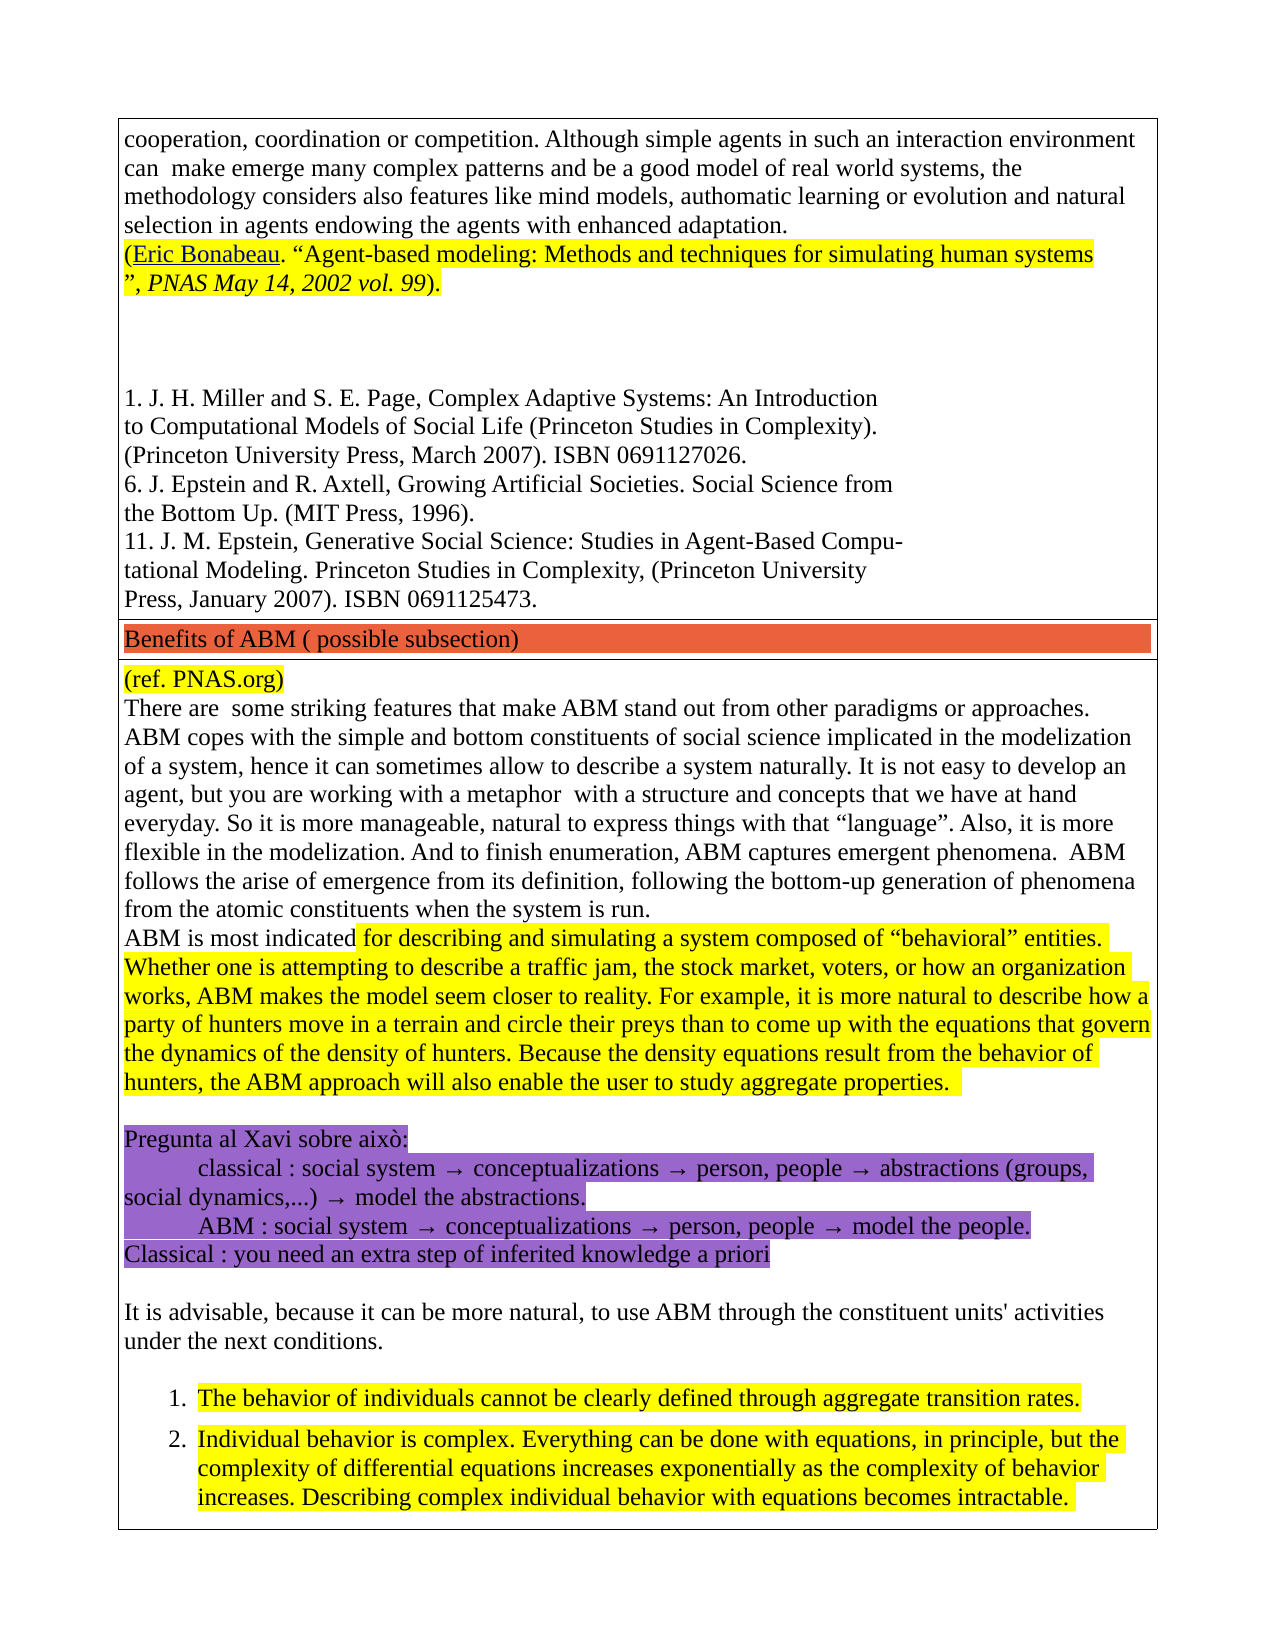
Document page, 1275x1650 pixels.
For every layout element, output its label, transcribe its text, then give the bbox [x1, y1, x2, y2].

table_cell cooperation, coordination or competition. Although simple agents in such an interaction environment can make emerge many complex patterns and be a good model of real world systems, the methodology considers also features like mind models, authomatic learning or evolution and natural selection in agents endowing the agents with enhanced adaptation. (Eric Bonabeau. “Agent-based modeling: Methods and techniques for simulating human systems ”, PNAS May 14, 2002 vol. 99). 1. J. H. Miller and S. E. Page, Complex Adaptive Systems: An Introduction to Computational Models of Social Life (Princeton Studies in Complexity). (Princeton University Press, March 2007). ISBN 0691127026. 6. J. Epstein and R. Axtell, Growing Artificial Societies. Social Science from the Bottom Up. (MIT Press, 1996). 11. J. M. Epstein, Generative Social Science: Studies in Agent-Based Compu- tational Modeling. Princeton Studies in Complexity, (Princeton University Press, January 2007). ISBN 0691125473. [119, 119, 1157, 618]
table_cell Benefits of ABM ( possible subsection) [119, 620, 1157, 659]
table_cell (ref. PNAS.org) There are some striking features that make ABM stand out from other paradigms or approaches. ABM copes with the simple and bottom constituents of social science implicated in the modelization of a system, hence it can sometimes allow to describe a system naturally. It is not easy to develop an agent, but you are working with a metaphor with a structure and concepts that we have at hand everyday. So it is more manageable, natural to express things with that “language”. Also, it is more flexible in the modelization. And to finish enumeration, ABM captures emergent phenomena. ABM follows the arise of emergence from its definition, following the bottom-up generation of phenomena from the atomic constituents when the system is run. ABM is most indicated for describing and simulating a system composed of “behavioral” entities. Whether one is attempting to describe a traffic jam, the stock market, voters, or how an organization works, ABM makes the model seem closer to reality. For example, it is more natural to describe how a party of hunters move in a terrain and circle their preys than to come up with the equations that govern the dynamics of the density of hunters. Because the density equations result from the behavior of hunters, the ABM approach will also enable the user to study aggregate properties. Pregunta al Xavi sobre això: classical : social system → conceptualizations → person, people → abstractions (groups, social dynamics,...) → model the abstractions. ABM : social system → conceptualizations → person, people → model the people. Classical : you need an extra step of inferited knowledge a priori It is advisable, because it can be more natural, to use ABM through the constituent units' activities under the next conditions. The behavior of individuals cannot be clearly defined through aggregate transition rates. Individual behavior is complex. Everything can be done with equations, in principle, but the complexity of differential equations increases exponentially as the complexity of behavior increases. Describing complex individual behavior with equations becomes intractable. Activities are a more natural way of describing the system than processes. Validation and calibration of the model through expert judgment is crucial. ABM is often the most appropriate way of describing what is actually happening in the real world, and the experts can easily “connect” to the model and have a feeling of “ownership”. Stochasticity applies to the agents' behavior. With ABM, sources of randomness are applied to the right places as opposed to a noise term added more or less arbitrarily to an aggregate equation. Besides naturality in expressing models, ABM can manage agents at different levels of aggregation. The decission units can be a person but also social entities like families, couples or tribes with their own rules for intearaction and behaviour. You can tune your model easily moving between different layers of abstraction from social sciences. ABM works with models where decission-making and aggregation is clearly separated. The range of complexity of the agent, its behavior, degree of rationality, ability to learn and evolve, and rules of interactions can be tuned more independently of the range of complexity of the aggregation, individualality, and groups.( explica-ho mes) A last characteristic feature of agent computing, although not often noted, is that once a model has been created it provides not merely one aspect of the solution — the equilibria, say, or the stability — but rather entire solution trajectories.[Axtell2000] [119, 660, 1157, 1529]
